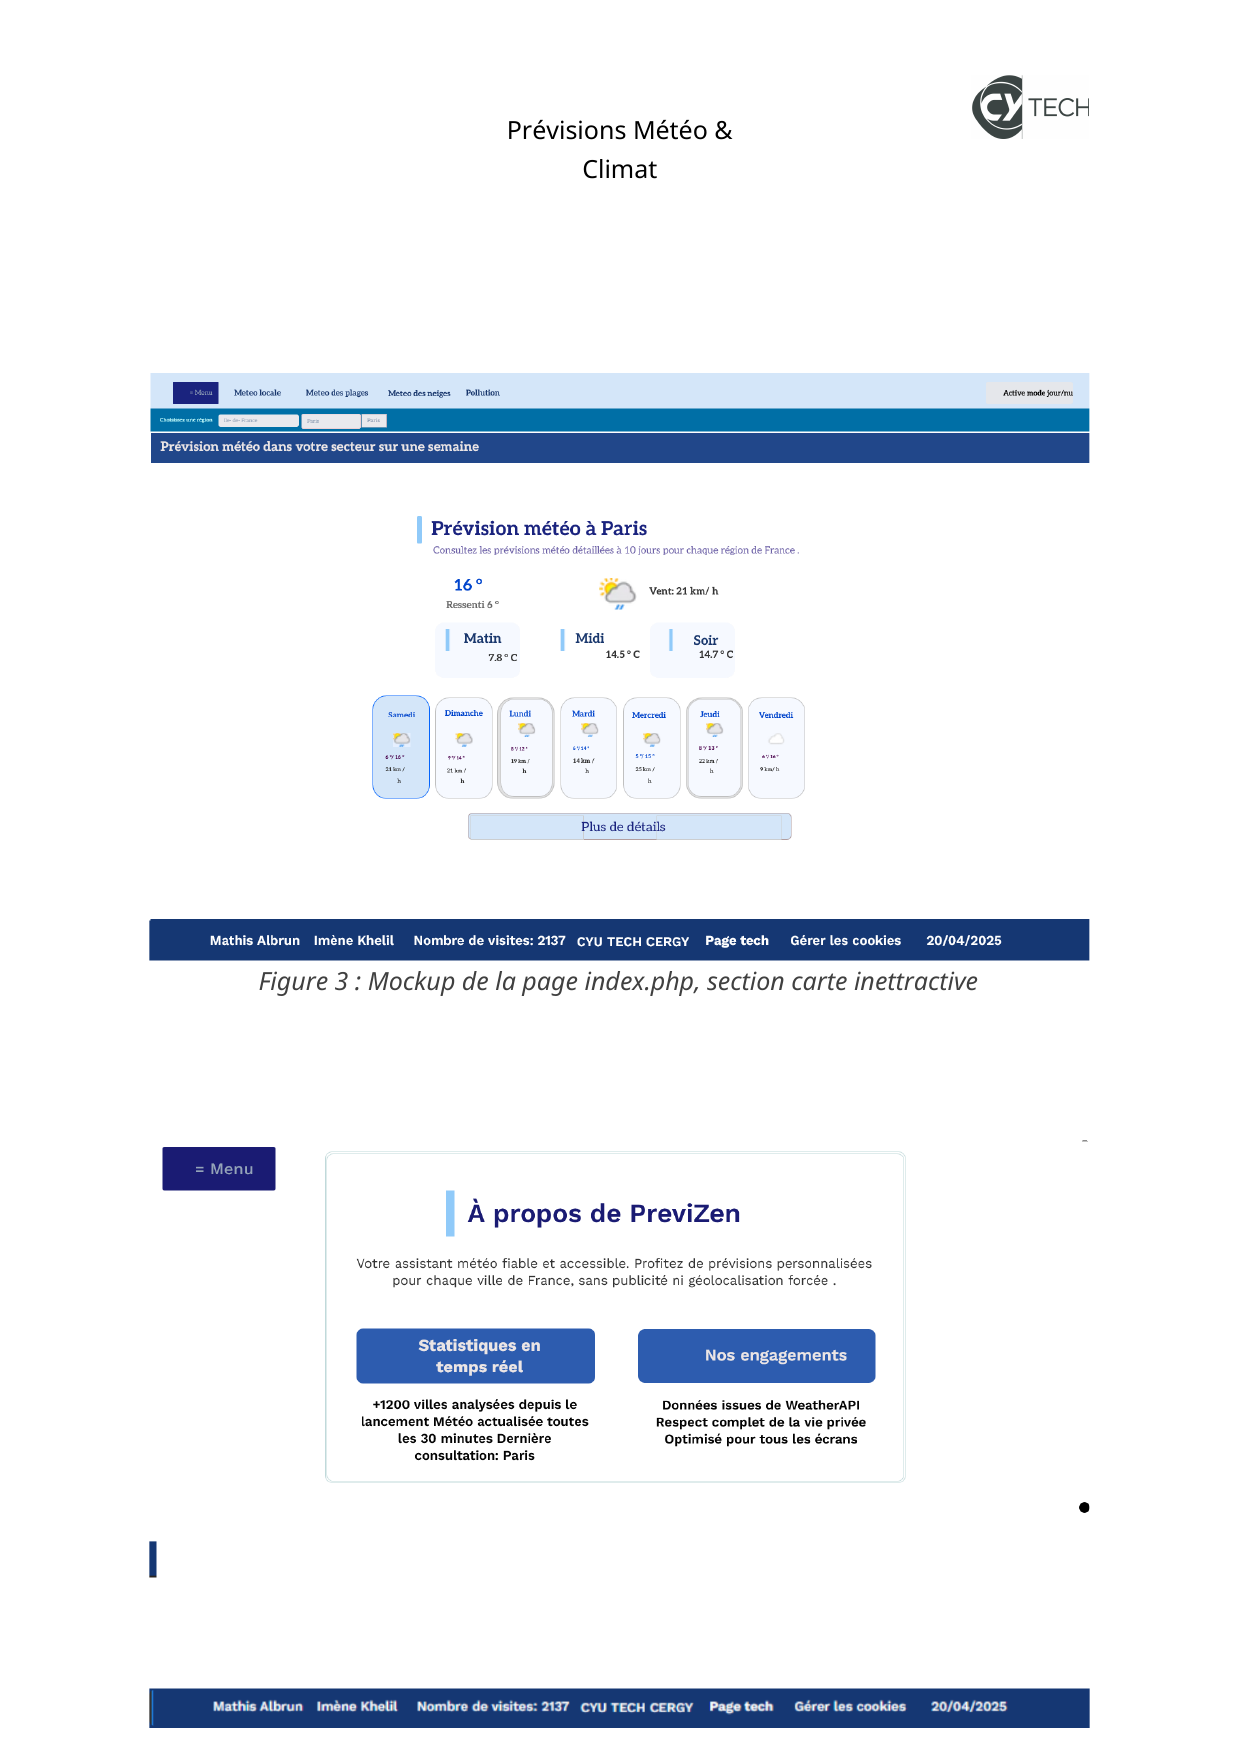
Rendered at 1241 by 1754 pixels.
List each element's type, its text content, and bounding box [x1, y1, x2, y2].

picture [149, 1140, 1090, 1728]
picture [149, 373, 1090, 964]
picture [302, 415, 386, 428]
picture [970, 75, 1089, 139]
text Figure 3 : Mockup de la page index.php, section carte inettractive [150, 964, 1090, 998]
picture [219, 415, 298, 426]
text [150, 341, 1090, 373]
